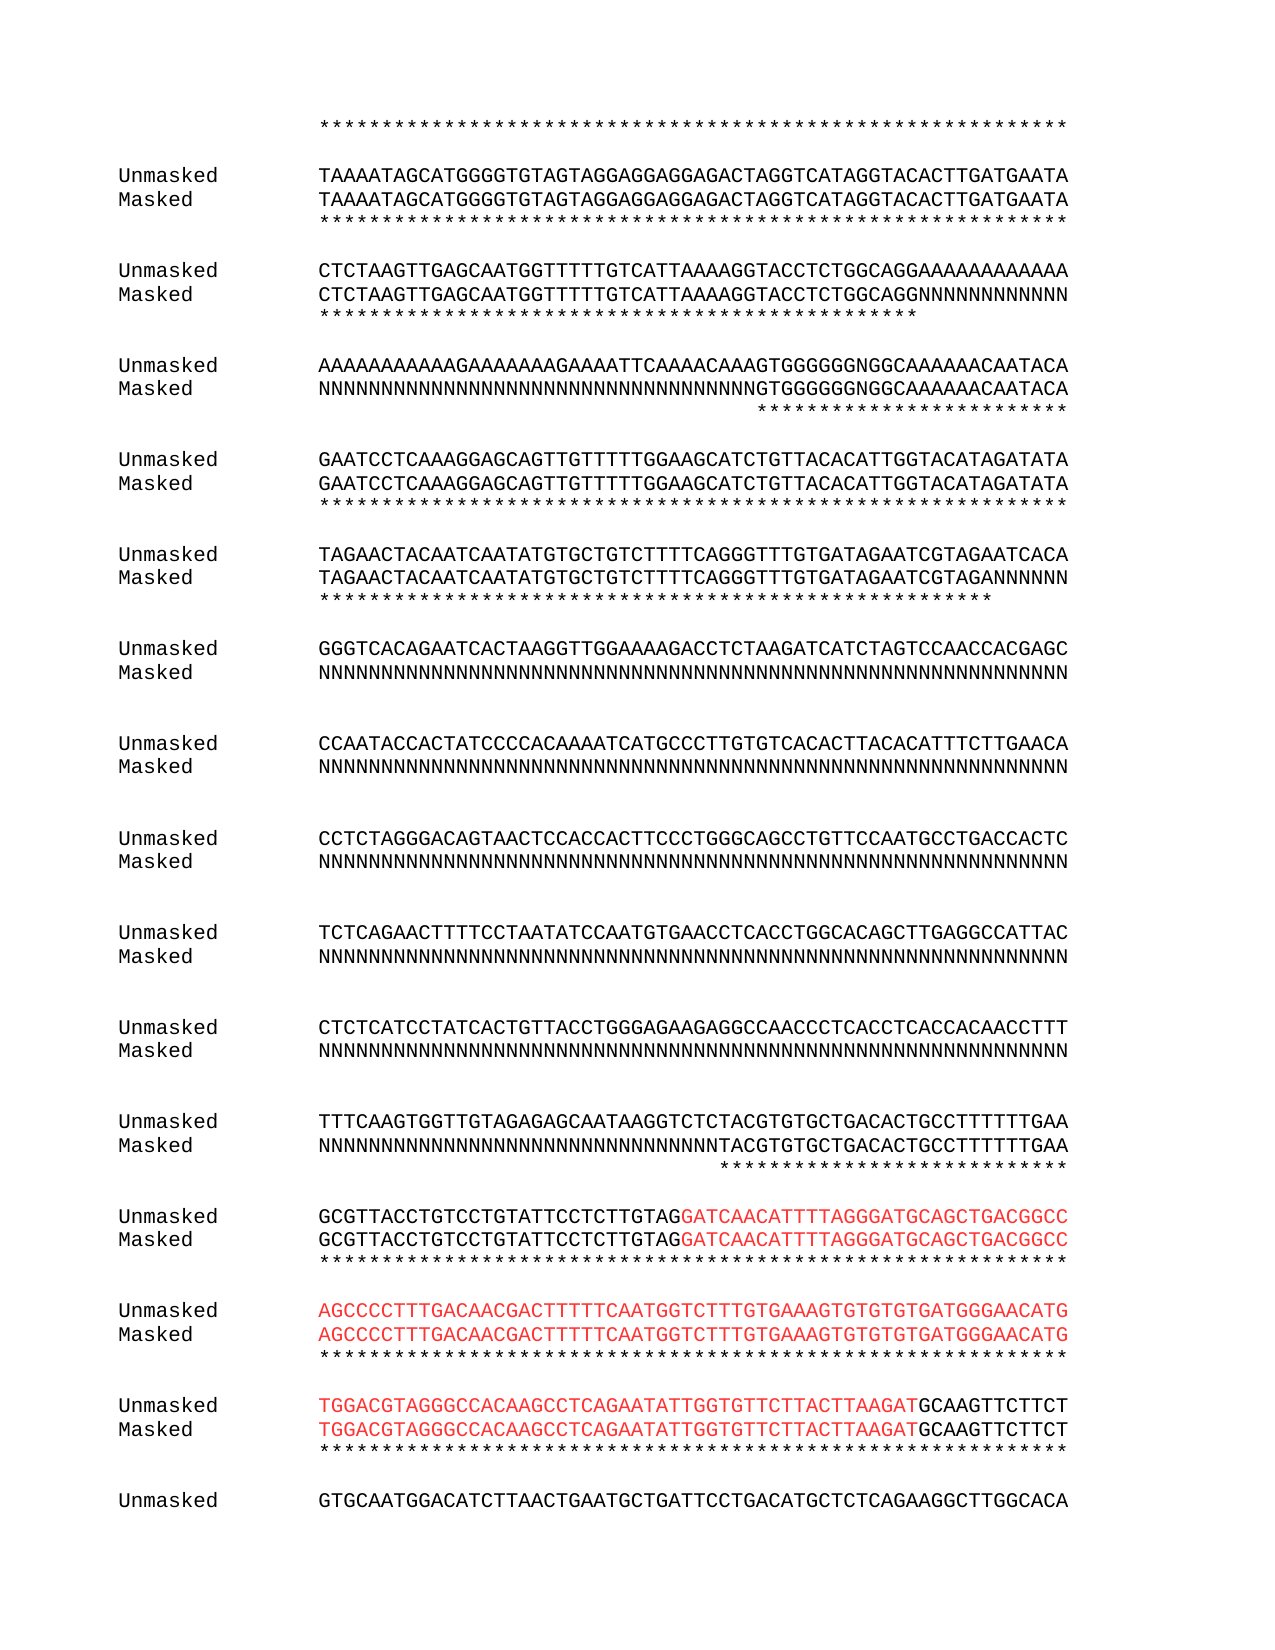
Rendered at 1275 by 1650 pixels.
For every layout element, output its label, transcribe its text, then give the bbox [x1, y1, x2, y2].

text ************************************************************ [118, 213, 1157, 236]
text Masked NNNNNNNNNNNNNNNNNNNNNNNNNNNNNNNNNNNNNNNNNNNNNNNNNNNNNNNNNNNN [118, 851, 1157, 875]
text ************************************************************ [118, 1253, 1157, 1277]
text Unmasked AGCCCCTTTGACAACGACTTTTTCAATGGTCTTTGTGAAAGTGTGTGTGATGGGAACATG [118, 1300, 1157, 1324]
text Unmasked TAGAACTACAATCAATATGTGCTGTCTTTTCAGGGTTTGTGATAGAATCGTAGAATCACA [118, 544, 1157, 567]
text Unmasked TCTCAGAACTTTTCCTAATATCCAATGTGAACCTCACCTGGCACAGCTTGAGGCCATTAC [118, 922, 1157, 946]
text Unmasked CTCTCATCCTATCACTGTTACCTGGGAGAAGAGGCCAACCCTCACCTCACCACAACCTTT [118, 1017, 1157, 1040]
text ************************************************ [118, 307, 1157, 331]
text Masked AGCCCCTTTGACAACGACTTTTTCAATGGTCTTTGTGAAAGTGTGTGTGATGGGAACATG [118, 1324, 1157, 1348]
text ************************************************************ [118, 496, 1157, 520]
text Unmasked GGGTCACAGAATCACTAAGGTTGGAAAAGACCTCTAAGATCATCTAGTCCAACCACGAGC [118, 638, 1157, 662]
text Masked GAATCCTCAAAGGAGCAGTTGTTTTTGGAAGCATCTGTTACACATTGGTACATAGATATA [118, 473, 1157, 496]
text ************************* [118, 402, 1157, 426]
text ****************************************************** [118, 591, 1157, 615]
text ************************************************************ [118, 1442, 1157, 1466]
text Masked NNNNNNNNNNNNNNNNNNNNNNNNNNNNNNNNNNNNNNNNNNNNNNNNNNNNNNNNNNNN [118, 662, 1157, 686]
text Unmasked GTGCAATGGACATCTTAACTGAATGCTGATTCCTGACATGCTCTCAGAAGGCTTGGCACA [118, 1489, 1157, 1513]
text Unmasked AAAAAAAAAAAGAAAAAAAGAAAATTCAAAACAAAGTGGGGGGNGGCAAAAAACAATACA [118, 354, 1157, 378]
text Masked NNNNNNNNNNNNNNNNNNNNNNNNNNNNNNNNNNNGTGGGGGGNGGCAAAAAACAATACA [118, 378, 1157, 402]
text Masked NNNNNNNNNNNNNNNNNNNNNNNNNNNNNNNNNNNNNNNNNNNNNNNNNNNNNNNNNNNN [118, 757, 1157, 780]
text Unmasked TTTCAAGTGGTTGTAGAGAGCAATAAGGTCTCTACGTGTGCTGACACTGCCTTTTTTGAA [118, 1111, 1157, 1135]
text Masked TAGAACTACAATCAATATGTGCTGTCTTTTCAGGGTTTGTGATAGAATCGTAGANNNNNN [118, 567, 1157, 591]
text Unmasked GAATCCTCAAAGGAGCAGTTGTTTTTGGAAGCATCTGTTACACATTGGTACATAGATATA [118, 449, 1157, 473]
text Unmasked CCTCTAGGGACAGTAACTCCACCACTTCCCTGGGCAGCCTGTTCCAATGCCTGACCACTC [118, 827, 1157, 851]
text Masked TGGACGTAGGGCCACAAGCCTCAGAATATTGGTGTTCTTACTTAAGATGCAAGTTCTTCT [118, 1419, 1157, 1442]
text Masked GCGTTACCTGTCCTGTATTCCTCTTGTAGGATCAACATTTTAGGGATGCAGCTGACGGCC [118, 1229, 1157, 1253]
text Masked NNNNNNNNNNNNNNNNNNNNNNNNNNNNNNNNNNNNNNNNNNNNNNNNNNNNNNNNNNNN [118, 946, 1157, 969]
text Unmasked TAAAATAGCATGGGGTGTAGTAGGAGGAGGAGACTAGGTCATAGGTACACTTGATGAATA [118, 165, 1157, 189]
text Unmasked CCAATACCACTATCCCCACAAAATCATGCCCTTGTGTCACACTTACACATTTCTTGAACA [118, 733, 1157, 757]
text Unmasked CTCTAAGTTGAGCAATGGTTTTTGTCATTAAAAGGTACCTCTGGCAGGAAAAAAAAAAAA [118, 260, 1157, 284]
text Unmasked TGGACGTAGGGCCACAAGCCTCAGAATATTGGTGTTCTTACTTAAGATGCAAGTTCTTCT [118, 1395, 1157, 1419]
text Unmasked GCGTTACCTGTCCTGTATTCCTCTTGTAGGATCAACATTTTAGGGATGCAGCTGACGGCC [118, 1206, 1157, 1229]
text Masked CTCTAAGTTGAGCAATGGTTTTTGTCATTAAAAGGTACCTCTGGCAGGNNNNNNNNNNNN [118, 284, 1157, 307]
text Masked NNNNNNNNNNNNNNNNNNNNNNNNNNNNNNNNTACGTGTGCTGACACTGCCTTTTTTGAA [118, 1135, 1157, 1158]
text ************************************************************ [118, 118, 1157, 142]
text Masked NNNNNNNNNNNNNNNNNNNNNNNNNNNNNNNNNNNNNNNNNNNNNNNNNNNNNNNNNNNN [118, 1040, 1157, 1064]
text **************************** [118, 1158, 1157, 1182]
text Masked TAAAATAGCATGGGGTGTAGTAGGAGGAGGAGACTAGGTCATAGGTACACTTGATGAATA [118, 189, 1157, 213]
text ************************************************************ [118, 1348, 1157, 1371]
